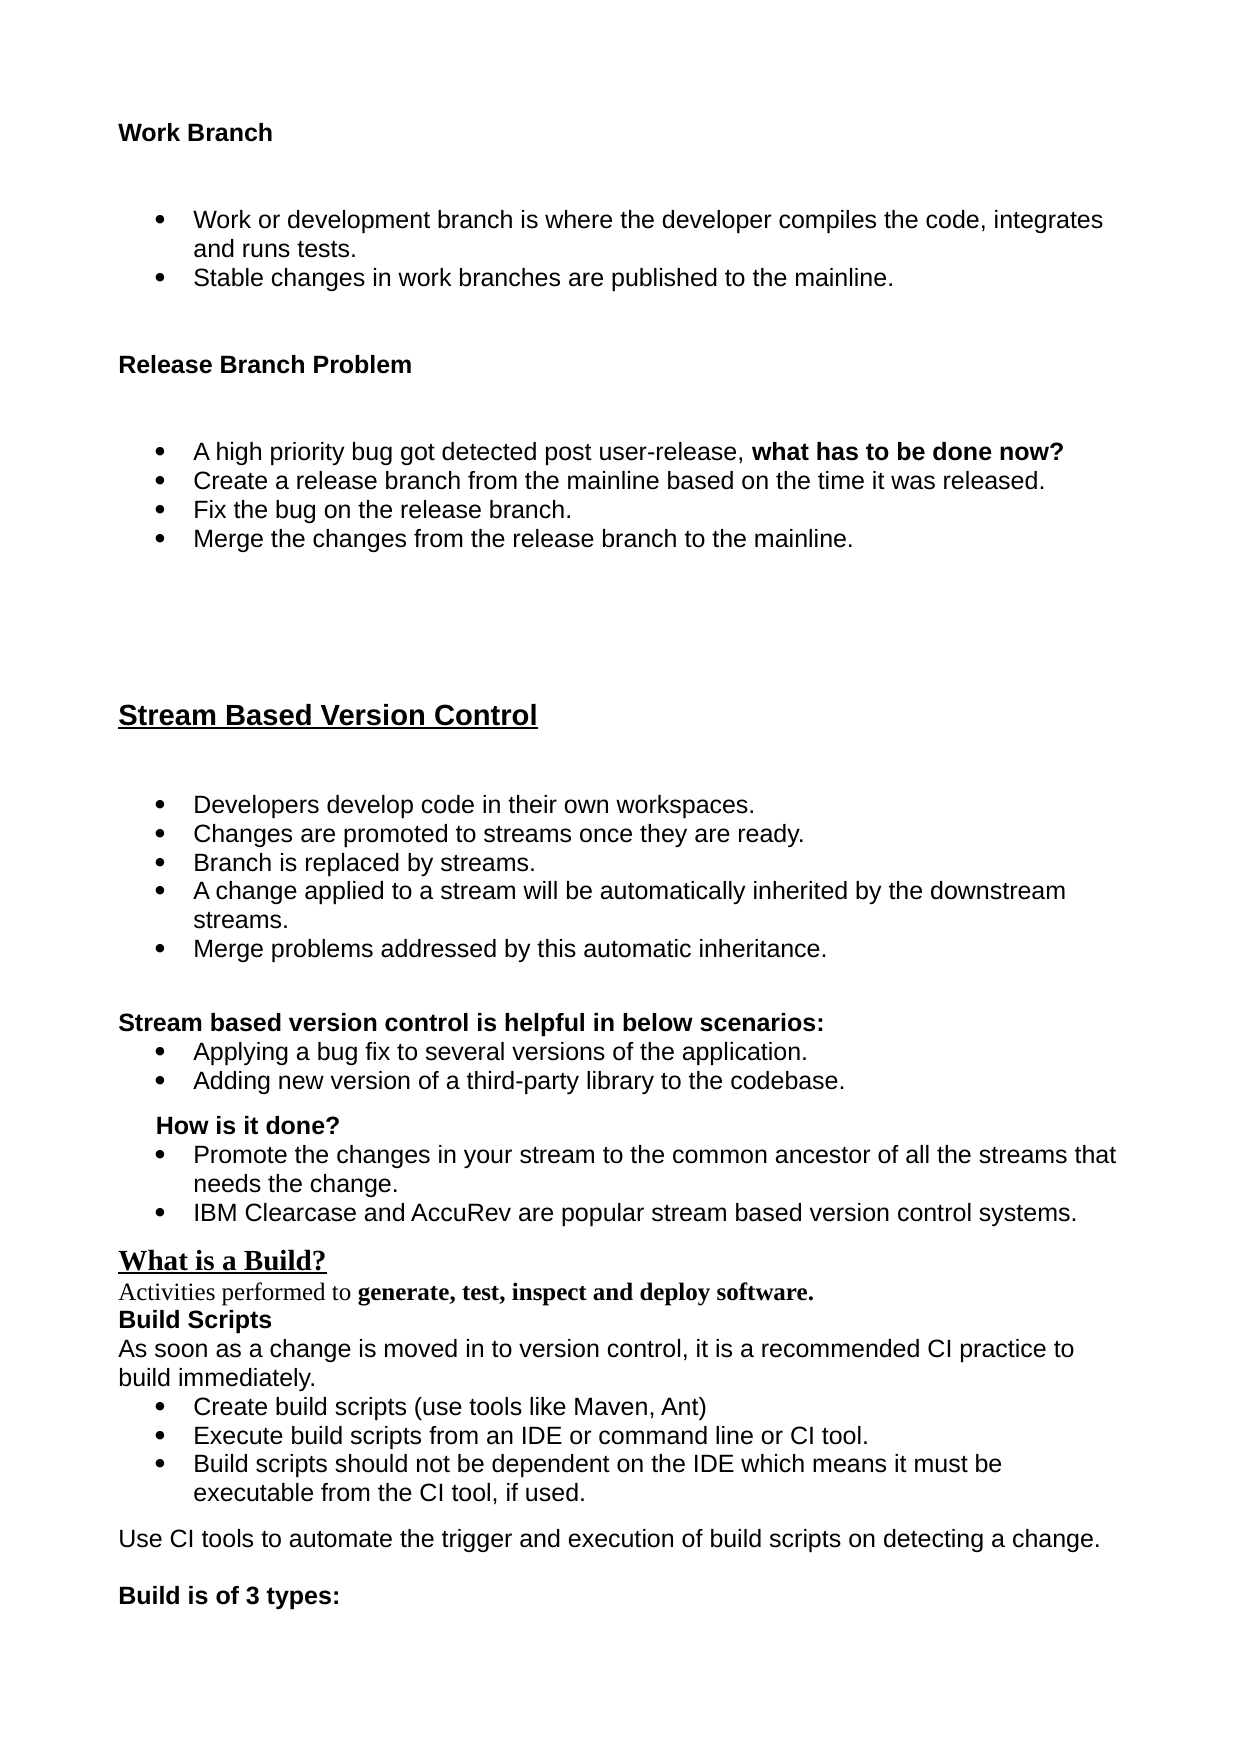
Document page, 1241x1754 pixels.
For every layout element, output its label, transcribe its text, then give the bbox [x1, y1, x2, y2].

list A change applied to a stream will be automatically inherited by the downstream streams. [156, 876, 1122, 934]
text Stream based version control is helpful in below scenarios: [118, 1008, 1122, 1037]
list Developers develop code in their own workspaces. [156, 790, 1122, 819]
text Work Branch [118, 118, 1122, 147]
list Fix the bug on the release branch. [156, 495, 1122, 524]
text Build is of 3 types: [118, 1581, 1122, 1610]
text What is a Build? [118, 1243, 1122, 1277]
list Create build scripts (use tools like Maven, Ant) [156, 1392, 1122, 1421]
list Branch is replaced by streams. [156, 847, 1122, 876]
text Stream Based Version Control [118, 698, 1122, 731]
text Use CI tools to automate the trigger and execution of build scripts on detecting a change. [118, 1524, 1122, 1552]
text Activities performed to generate, test, inspect and deploy software. [118, 1277, 1122, 1306]
list Build scripts should not be dependent on the IDE which means it must be executable from the CI tool, if used. [156, 1449, 1122, 1507]
list Merge the changes from the release branch to the mainline. [156, 524, 1122, 552]
list A high priority bug got detected post user-release, what has to be done now? [156, 437, 1122, 466]
text As soon as a change is moved in to version control, it is a recommended CI practice to build immediately. [118, 1334, 1122, 1392]
list Merge problems addressed by this automatic inheritance. [156, 934, 1122, 963]
list Create a release branch from the mainline based on the time it was released. [156, 466, 1122, 495]
list IBM Clearcase and AccuRev are popular stream based version control systems. [156, 1198, 1122, 1227]
list Execute build scripts from an IDE or command line or CI tool. [156, 1421, 1122, 1449]
list Promote the changes in your stream to the common ancestor of all the streams that needs the change. [156, 1140, 1122, 1198]
list Changes are promoted to streams once they are ready. [156, 819, 1122, 847]
text How is it done? [156, 1111, 1122, 1140]
list Work or development branch is where the developer compiles the code, integrates and runs tests. [156, 205, 1122, 263]
list Applying a bug fix to several versions of the application. [156, 1037, 1122, 1066]
list Adding new version of a third-party library to the codebase. [156, 1066, 1122, 1095]
text Build Scripts [118, 1306, 1122, 1334]
text Release Branch Problem [118, 350, 1122, 379]
list Stable changes in work branches are published to the mainline. [156, 263, 1122, 292]
